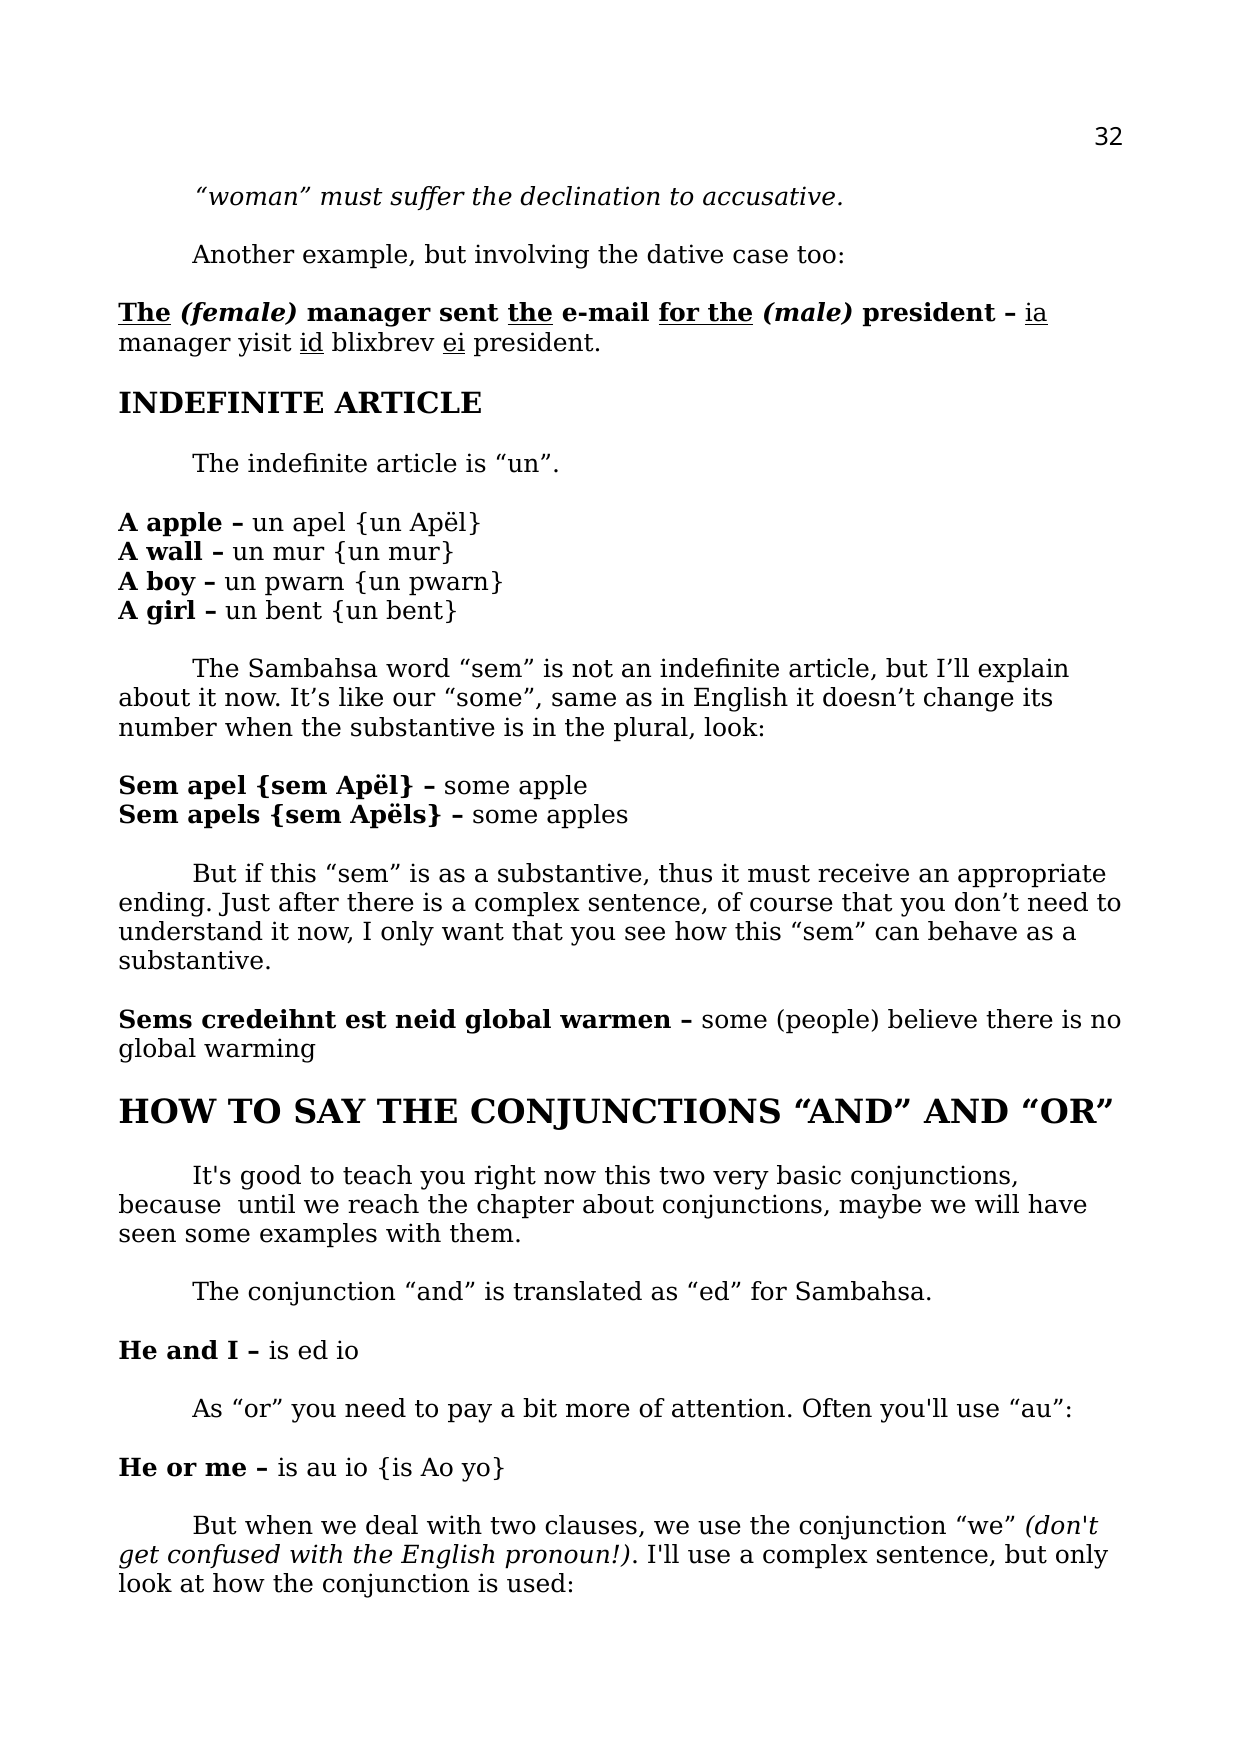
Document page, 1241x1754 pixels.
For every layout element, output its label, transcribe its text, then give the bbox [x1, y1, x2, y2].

text The (female) manager sent the e-mail for the (male) president – ia manager yisit id blixbrev ei president. [118, 298, 1123, 357]
text It's good to teach you right now this two very basic conjunctions, because until we reach the chapter about conjunctions, maybe we will have seen some examples with them. [118, 1161, 1123, 1248]
text He or me – is au io {is Ao yo} [118, 1453, 1123, 1482]
text A boy – un pwarn {un pwarn} [118, 567, 1123, 596]
text As “or” you need to pay a bit more of attention. Often you'll use “au”: [118, 1394, 1123, 1424]
text But when we deal with two clauses, we use the conjunction “we” (don't get confused with the English pronoun!). I'll use a complex sentence, but only look at how the conjunction is used: [118, 1511, 1123, 1599]
text The Sambahsa word “sem” is not an indefinite article, but I’ll explain about it now. It’s like our “some”, same as in English it doesn’t change its number when the substantive is in the plural, look: [118, 654, 1123, 742]
text But if this “sem” is as a substantive, thus it must receive an appropriate ending. Just after there is a complex sentence, of course that you don’t need to understand it now, I only want that you see how this “sem” can behave as a substantive. [118, 859, 1123, 976]
text The indefinite article is “un”. [118, 449, 1123, 479]
text A girl – un bent {un bent} [118, 596, 1123, 625]
text Sems credeihnt est neid global warmen – some (people) believe there is no global warming [118, 1005, 1123, 1063]
text A apple – un apel {un Apël} [118, 508, 1123, 537]
text Sem apels {sem Apëls} – some apples [118, 801, 1123, 830]
text Sem apel {sem Apël} – some apple [118, 771, 1123, 801]
text He and I – is ed io [118, 1336, 1123, 1365]
text The conjunction “and” is translated as “ed” for Sambahsa. [118, 1278, 1123, 1307]
subtitle INDEFINITE ARTICLE [118, 386, 1123, 420]
subtitle HOW TO SAY THE CONJUNCTIONS “AND” AND “OR” [118, 1093, 1123, 1132]
text A wall – un mur {un mur} [118, 537, 1123, 567]
text “woman” must suffer the declination to accusative. [195, 182, 1123, 211]
text Another example, but involving the dative case too: [118, 240, 1123, 269]
